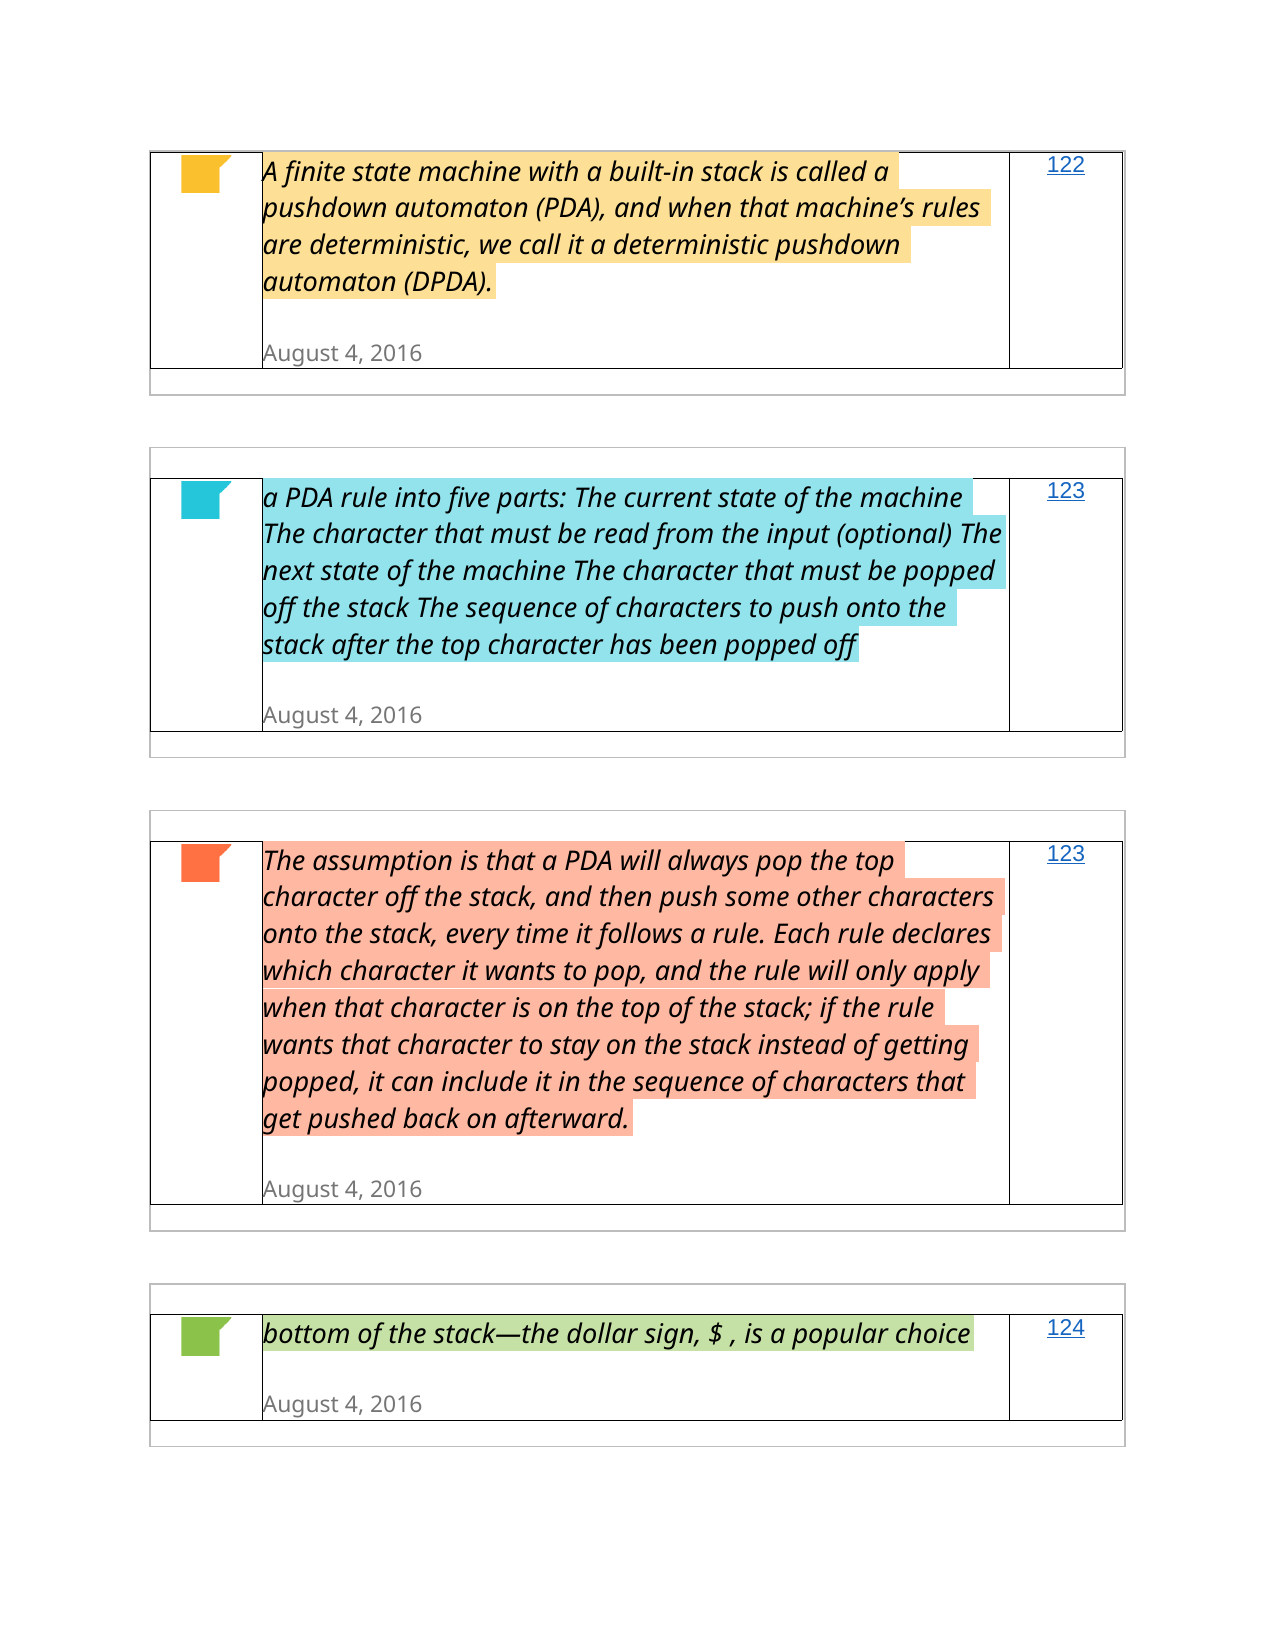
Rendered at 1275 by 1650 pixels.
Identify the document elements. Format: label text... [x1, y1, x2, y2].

picture [181, 844, 232, 882]
picture [181, 155, 232, 193]
table_header [151, 1315, 262, 1419]
table_header 124 [1010, 1315, 1122, 1419]
table_header [151, 448, 1124, 757]
table_header [151, 152, 1124, 394]
table_header 123 [1010, 479, 1122, 731]
table_header [151, 842, 262, 1204]
table_header [151, 1285, 1124, 1446]
table_header 123 [1010, 842, 1122, 1204]
picture [181, 481, 232, 519]
table_header [151, 811, 1124, 1230]
table_header a PDA rule into five parts: The current state of the machine The character that must be read from the input (optional) The next state of the machine The character that must be popped off the stack The sequence of characters to push onto the stack after the top character has been popped off August 4, 2016 [263, 479, 1009, 731]
picture [181, 1317, 232, 1356]
table_header A finite state machine with a built-in stack is called a pushdown automaton (PDA), and when that machine’s rules are deterministic, we call it a deterministic pushdown automaton (DPDA). August 4, 2016 [263, 153, 1009, 368]
table_header The assumption is that a PDA will always pop the top character off the stack, and then push some other characters onto the stack, every time it follows a rule. Each rule declares which character it wants to pop, and the rule will only apply when that character is on the top of the stack; if the rule wants that character to stay on the stack instead of getting popped, it can include it in the sequence of characters that get pushed back on afterward. August 4, 2016 [263, 842, 1009, 1204]
table_header 122 [1010, 153, 1122, 368]
table_header [151, 153, 262, 368]
table_header bottom of the stack—the dollar sign, $ , is a popular choice August 4, 2016 [263, 1315, 1009, 1419]
table_header [151, 479, 262, 731]
